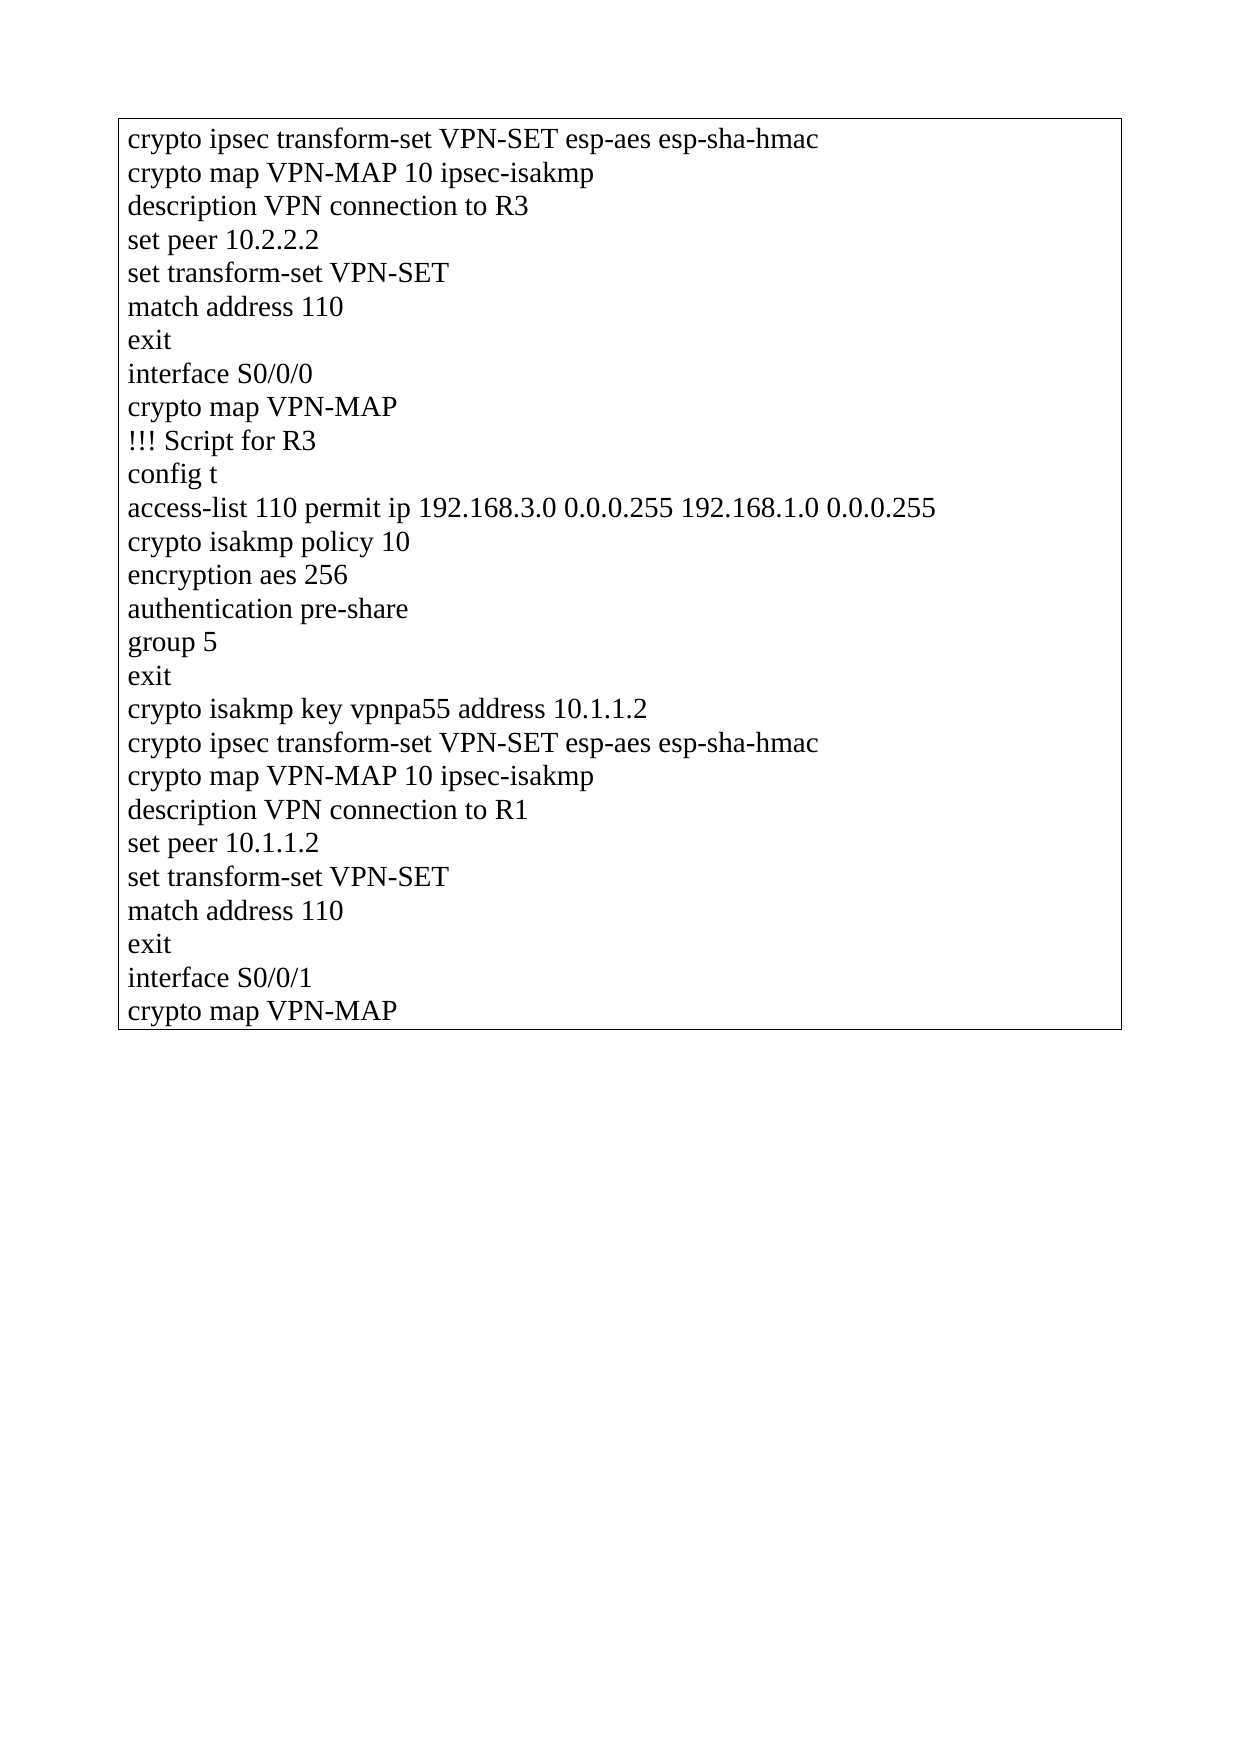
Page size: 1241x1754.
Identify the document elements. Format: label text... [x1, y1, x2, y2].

text crypto map VPN-MAP 10 ipsec-isakmp [119, 755, 1121, 789]
text set transform-set VPN-SET [119, 856, 1121, 889]
text match address 110 [119, 889, 1121, 923]
text set peer 10.2.2.2 [119, 219, 1121, 252]
text crypto map VPN-MAP [119, 386, 1121, 420]
text !!! Script for R3 [119, 420, 1121, 453]
text access-list 110 permit ip 192.168.3.0 0.0.0.255 192.168.1.0 0.0.0.255 [119, 487, 1121, 521]
text exit [119, 319, 1121, 353]
text group 5 [119, 621, 1121, 655]
text interface S0/0/1 [119, 957, 1121, 990]
text match address 110 [119, 286, 1121, 319]
text exit [119, 923, 1121, 957]
text authentication pre-share [119, 588, 1121, 621]
text crypto ipsec transform-set VPN-SET esp-aes esp-sha-hmac [119, 722, 1121, 755]
text encryption aes 256 [119, 554, 1121, 588]
text crypto ipsec transform-set VPN-SET esp-aes esp-sha-hmac [119, 119, 1121, 152]
text set transform-set VPN-SET [119, 252, 1121, 286]
text exit [119, 655, 1121, 688]
text crypto isakmp key vpnpa55 address 10.1.1.2 [119, 688, 1121, 722]
text set peer 10.1.1.2 [119, 822, 1121, 856]
text description VPN connection to R1 [119, 789, 1121, 822]
text crypto isakmp policy 10 [119, 521, 1121, 554]
text interface S0/0/0 [119, 353, 1121, 386]
text crypto map VPN-MAP [119, 990, 1121, 1029]
text description VPN connection to R3 [119, 185, 1121, 219]
text config t [119, 453, 1121, 487]
text crypto map VPN-MAP 10 ipsec-isakmp [119, 152, 1121, 185]
